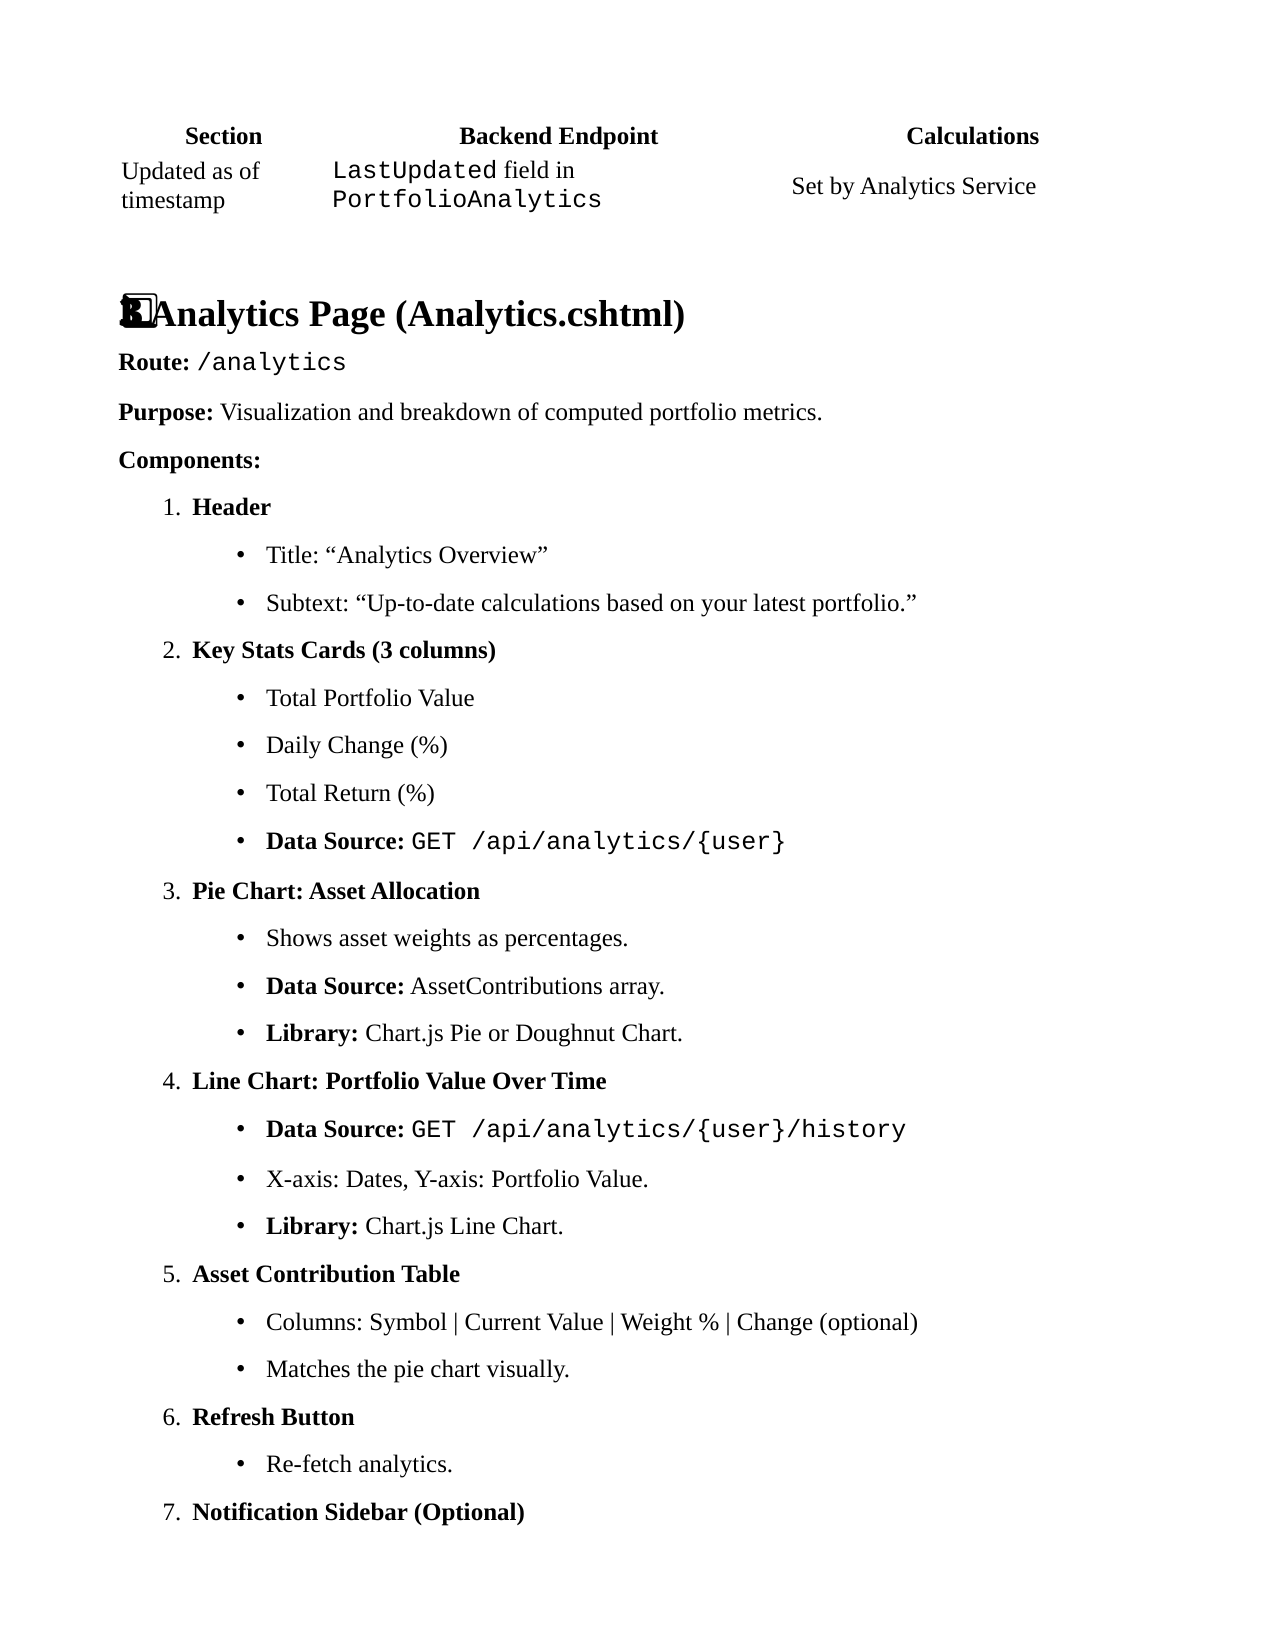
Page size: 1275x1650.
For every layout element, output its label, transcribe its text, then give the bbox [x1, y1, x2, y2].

list Header [162, 492, 1157, 521]
list Asset Contribution Table [162, 1259, 1157, 1288]
list Total Portfolio Value [236, 683, 1157, 712]
list Title: “Analytics Overview” [236, 540, 1157, 569]
list Library: Chart.js Line Chart. [236, 1211, 1157, 1240]
list Pie Chart: Asset Allocation [162, 876, 1157, 904]
table_header Section [118, 118, 329, 153]
list Daily Change (%) [236, 731, 1157, 759]
list Data Source: GET /api/analytics/{user}/history [236, 1114, 1157, 1144]
list Notification Sidebar (Optional) [162, 1497, 1157, 1526]
list Data Source: AssetContributions array. [236, 971, 1157, 1000]
list Data Source: GET /api/analytics/{user} [236, 826, 1157, 857]
subtitle 3️⃣ Analytics Page (Analytics.cshtml) [118, 292, 1157, 335]
table_cell Set by Analytics Service [789, 153, 1157, 218]
list Line Chart: Portfolio Value Over Time [162, 1066, 1157, 1095]
list Re-fetch analytics. [236, 1449, 1157, 1478]
text Purpose: Visualization and breakdown of computed portfolio metrics. [118, 397, 1157, 426]
list X-axis: Dates, Y-axis: Portfolio Value. [236, 1164, 1157, 1192]
list Shows asset weights as percentages. [236, 923, 1157, 952]
list Library: Chart.js Pie or Doughnut Chart. [236, 1018, 1157, 1047]
list Columns: Symbol | Current Value | Weight % | Change (optional) [236, 1307, 1157, 1335]
text Route: /analytics [118, 347, 1157, 378]
table_header Backend Endpoint [329, 118, 788, 153]
text Components: [118, 445, 1157, 474]
list Matches the pie chart visually. [236, 1354, 1157, 1383]
list Total Return (%) [236, 778, 1157, 807]
table_cell LastUpdated field in PortfolioAnalytics [329, 153, 788, 218]
list Refresh Button [162, 1402, 1157, 1431]
list Subtext: “Up-to-date calculations based on your latest portfolio.” [236, 588, 1157, 616]
table_cell Updated as of timestamp [118, 153, 329, 218]
list Key Stats Cards (3 columns) [162, 635, 1157, 664]
table_header Calculations [789, 118, 1157, 153]
